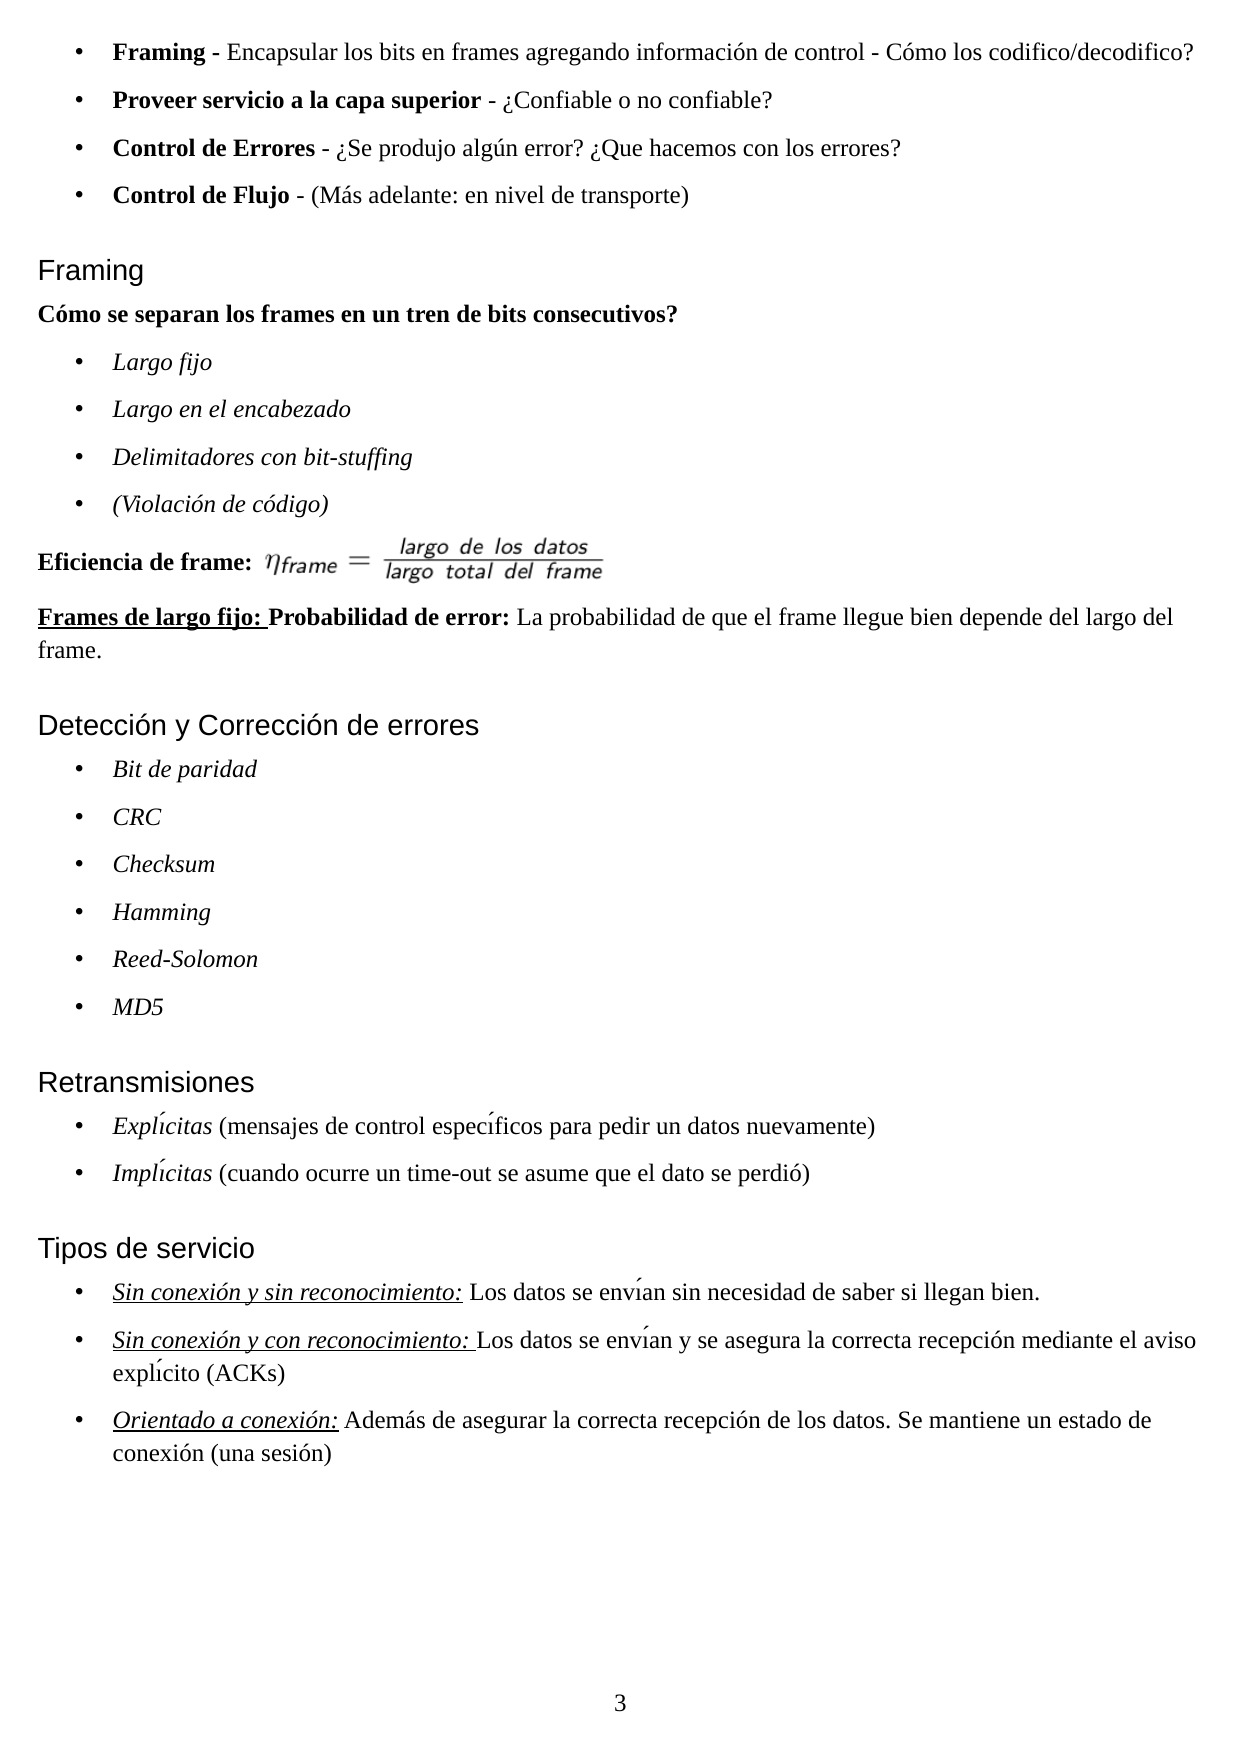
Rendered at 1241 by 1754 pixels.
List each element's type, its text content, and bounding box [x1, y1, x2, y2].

text Frames de largo fijo: Probabilidad de error: La probabilidad de que el frame llegue bien depende del largo del frame. [37, 602, 1203, 664]
list Implı́citas (cuando ocurre un time-out se asume que el dato se perdió) [75, 1158, 1203, 1187]
list Hamming [75, 897, 1203, 926]
list Delimitadores con bit-stuffing [75, 442, 1203, 471]
list Framing - Encapsular los bits en frames agregando información de control - Cómo los codifico/decodifico? [75, 37, 1203, 66]
list Sin conexión y con reconocimiento: Los datos se envı́an y se asegura la correcta recepción mediante el aviso explı́cito (ACKs) [75, 1325, 1203, 1386]
list MD5 [75, 992, 1203, 1021]
text Cómo se separan los frames en un tren de bits consecutivos? [37, 299, 1203, 328]
subtitle Detección y Corrección de errores [37, 708, 1203, 742]
picture [258, 537, 608, 584]
list (Violación de código) [75, 489, 1203, 518]
list Orientado a conexión: Además de asegurar la correcta recepción de los datos. Se mantiene un estado de conexión (una sesión) [75, 1405, 1203, 1467]
list Largo fijo [75, 347, 1203, 375]
subtitle Tipos de servicio [37, 1231, 1203, 1264]
list Sin conexión y sin reconocimiento: Los datos se envı́an sin necesidad de saber si llegan bien. [75, 1277, 1203, 1306]
list Control de Errores - ¿Se produjo algún error? ¿Que hacemos con los errores? [75, 133, 1203, 161]
list Reed-Solomon [75, 944, 1203, 973]
list Explı́citas (mensajes de control especı́ficos para pedir un datos nuevamente) [75, 1111, 1203, 1139]
list Proveer servicio a la capa superior - ¿Confiable o no confiable? [75, 85, 1203, 114]
list Control de Flujo - (Más adelante: en nivel de transporte) [75, 180, 1203, 209]
subtitle Retransmisiones [37, 1065, 1203, 1098]
list Checksum [75, 849, 1203, 878]
list Bit de paridad [75, 754, 1203, 783]
text Eficiencia de frame: [37, 537, 258, 584]
text [608, 537, 1203, 584]
list CRC [75, 802, 1203, 831]
subtitle Framing [37, 253, 1203, 286]
list Largo en el encabezado [75, 394, 1203, 423]
